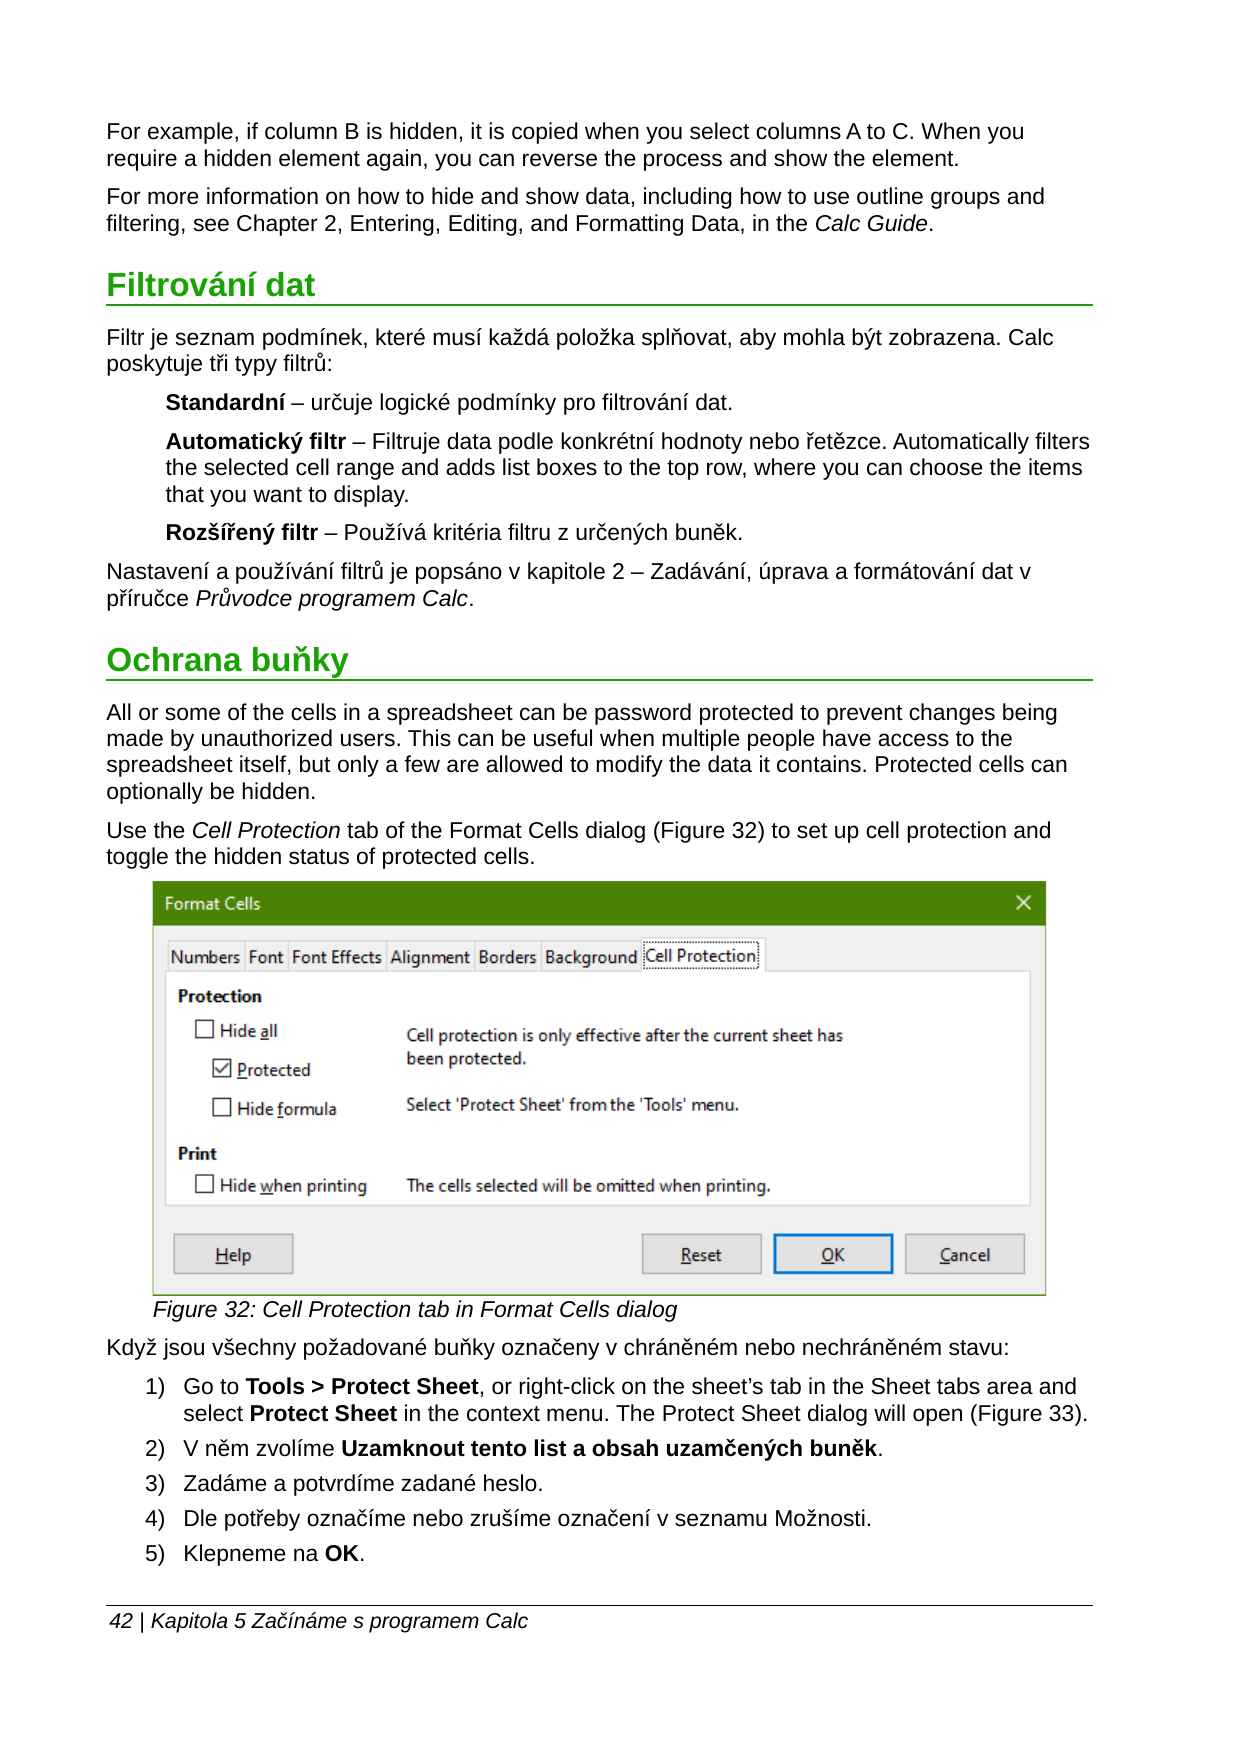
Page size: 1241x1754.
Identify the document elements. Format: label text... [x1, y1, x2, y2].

list Klepneme na OK. [165, 1540, 1093, 1567]
list All or some of the cells in a spreadsheet can be password protected to prevent changes being made by unauthorized users. This can be useful when multiple people have access to the spreadsheet itself, but only a few are allowed to modify the data it contains. Protected cells can optionally be hidden. [106, 699, 1093, 804]
picture [152, 881, 1047, 1296]
list Dle potřeby označíme nebo zrušíme označení v seznamu Možnosti. [165, 1505, 1093, 1531]
text For more information on how to hide and show data, including how to use outline groups and filtering, see Chapter 2, Entering, Editing, and Formatting Data, in the Calc Guide. [106, 183, 1093, 236]
subtitle Filtrování dat [106, 266, 1093, 304]
list Go to Tools > Protect Sheet, or right-click on the sheet’s tab in the Sheet tabs area and select Protect Sheet in the context menu. The Protect Sheet dialog will open (Figure 33). [165, 1373, 1093, 1426]
text Filtr je seznam podmínek, které musí každá položka splňovat, aby mohla být zobrazena. Calc poskytuje tři typy filtrů: [106, 324, 1093, 376]
subtitle Ochrana buňky [106, 640, 1093, 679]
list Když jsou všechny požadované buňky označeny v chráněném nebo nechráněném stavu: [106, 1334, 1093, 1361]
text Automatický filtr – Filtruje data podle konkrétní hodnoty nebo řetězce. Automatically filters the selected cell range and adds list boxes to the top row, where you can choose the items that you want to display. [165, 428, 1093, 507]
text Figure 32: Cell Protection tab in Format Cells dialog [153, 1296, 1046, 1322]
list Zadáme a potvrdíme zadané heslo. [165, 1470, 1093, 1496]
text Use the Cell Protection tab of the Format Cells dialog (Figure 32) to set up cell protection and toggle the hidden status of protected cells. [106, 817, 1093, 869]
text For example, if column B is hidden, it is copied when you select columns A to C. When you require a hidden element again, you can reverse the process and show the element. [106, 118, 1093, 171]
list V něm zvolíme Uzamknout tento list a obsah uzamčených buněk. [165, 1435, 1093, 1461]
text Nastavení a používání filtrů je popsáno v kapitole 2 – Zadávání, úprava a formátování dat v příručce Průvodce programem Calc. [106, 558, 1093, 611]
text Rozšířený filtr – Používá kritéria filtru z určených buněk. [165, 519, 1093, 546]
text Standardní – určuje logické podmínky pro filtrování dat. [165, 389, 1093, 415]
